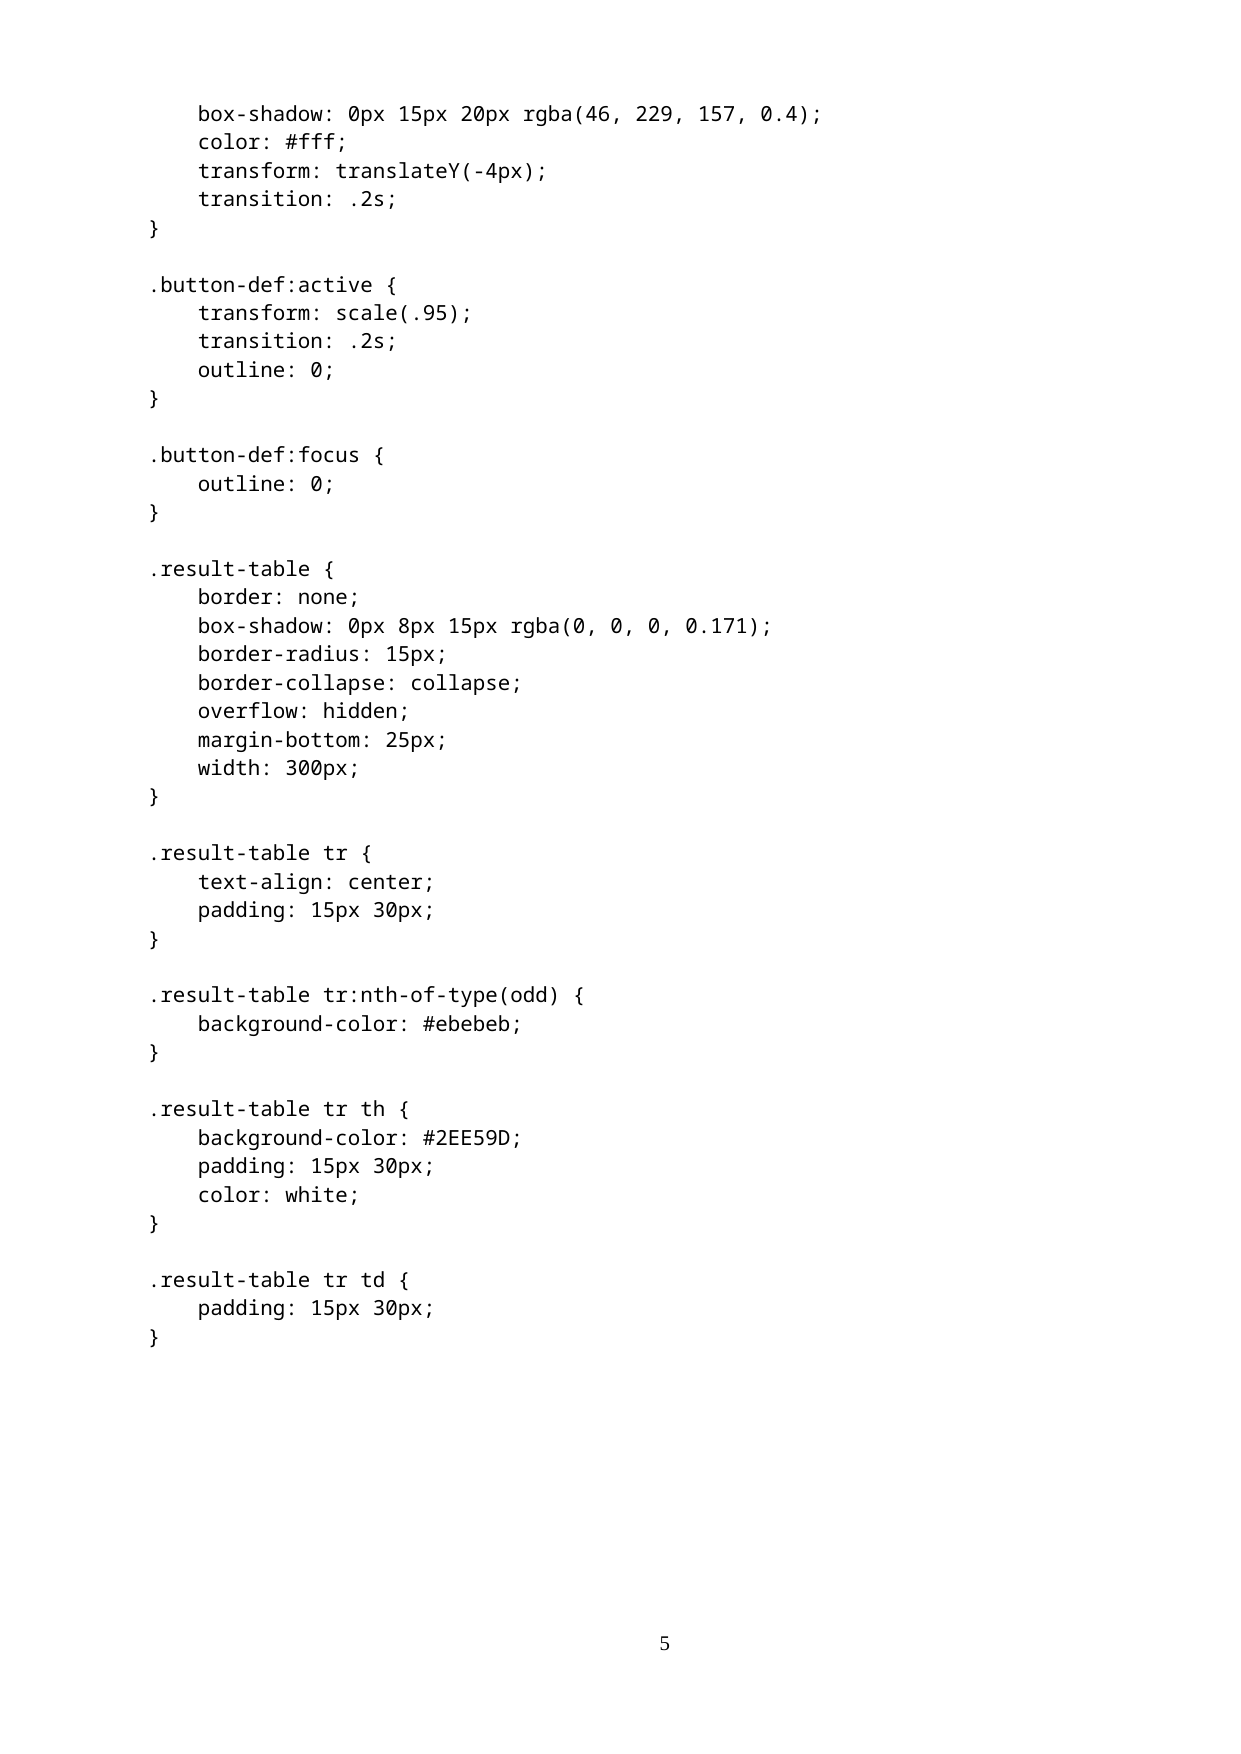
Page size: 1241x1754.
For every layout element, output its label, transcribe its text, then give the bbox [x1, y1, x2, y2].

text transform: scale(.95); [148, 298, 1181, 327]
text outline: 0; [148, 355, 1181, 383]
text } [148, 497, 1181, 526]
text padding: 15px 30px; [148, 895, 1181, 924]
text } [148, 213, 1181, 241]
text .result-table tr th { [148, 1094, 1181, 1123]
text outline: 0; [148, 469, 1181, 497]
text padding: 15px 30px; [148, 1151, 1181, 1180]
text } [148, 1322, 1181, 1350]
text box-shadow: 0px 15px 20px rgba(46, 229, 157, 0.4); [148, 99, 1181, 127]
text } [148, 924, 1181, 952]
text } [148, 1208, 1181, 1237]
text overflow: hidden; [148, 696, 1181, 725]
text padding: 15px 30px; [148, 1293, 1181, 1322]
text } [148, 782, 1181, 810]
text .result-table { [148, 554, 1181, 582]
text .result-table tr td { [148, 1265, 1181, 1293]
text background-color: #2EE59D; [148, 1123, 1181, 1151]
text border-collapse: collapse; [148, 668, 1181, 696]
text } [148, 1037, 1181, 1066]
text margin-bottom: 25px; [148, 725, 1181, 753]
text background-color: #ebebeb; [148, 1009, 1181, 1037]
text border: none; [148, 582, 1181, 611]
text width: 300px; [148, 753, 1181, 782]
text .button-def:active { [148, 270, 1181, 298]
text .result-table tr:nth-of-type(odd) { [148, 981, 1181, 1009]
text .button-def:focus { [148, 440, 1181, 469]
text } [148, 383, 1181, 412]
text color: #fff; [148, 127, 1181, 156]
text transition: .2s; [148, 184, 1181, 213]
text color: white; [148, 1180, 1181, 1208]
text transform: translateY(-4px); [148, 156, 1181, 184]
text transition: .2s; [148, 327, 1181, 355]
text box-shadow: 0px 8px 15px rgba(0, 0, 0, 0.171); [148, 611, 1181, 639]
text border-radius: 15px; [148, 639, 1181, 668]
text .result-table tr { [148, 838, 1181, 867]
text text-align: center; [148, 867, 1181, 895]
